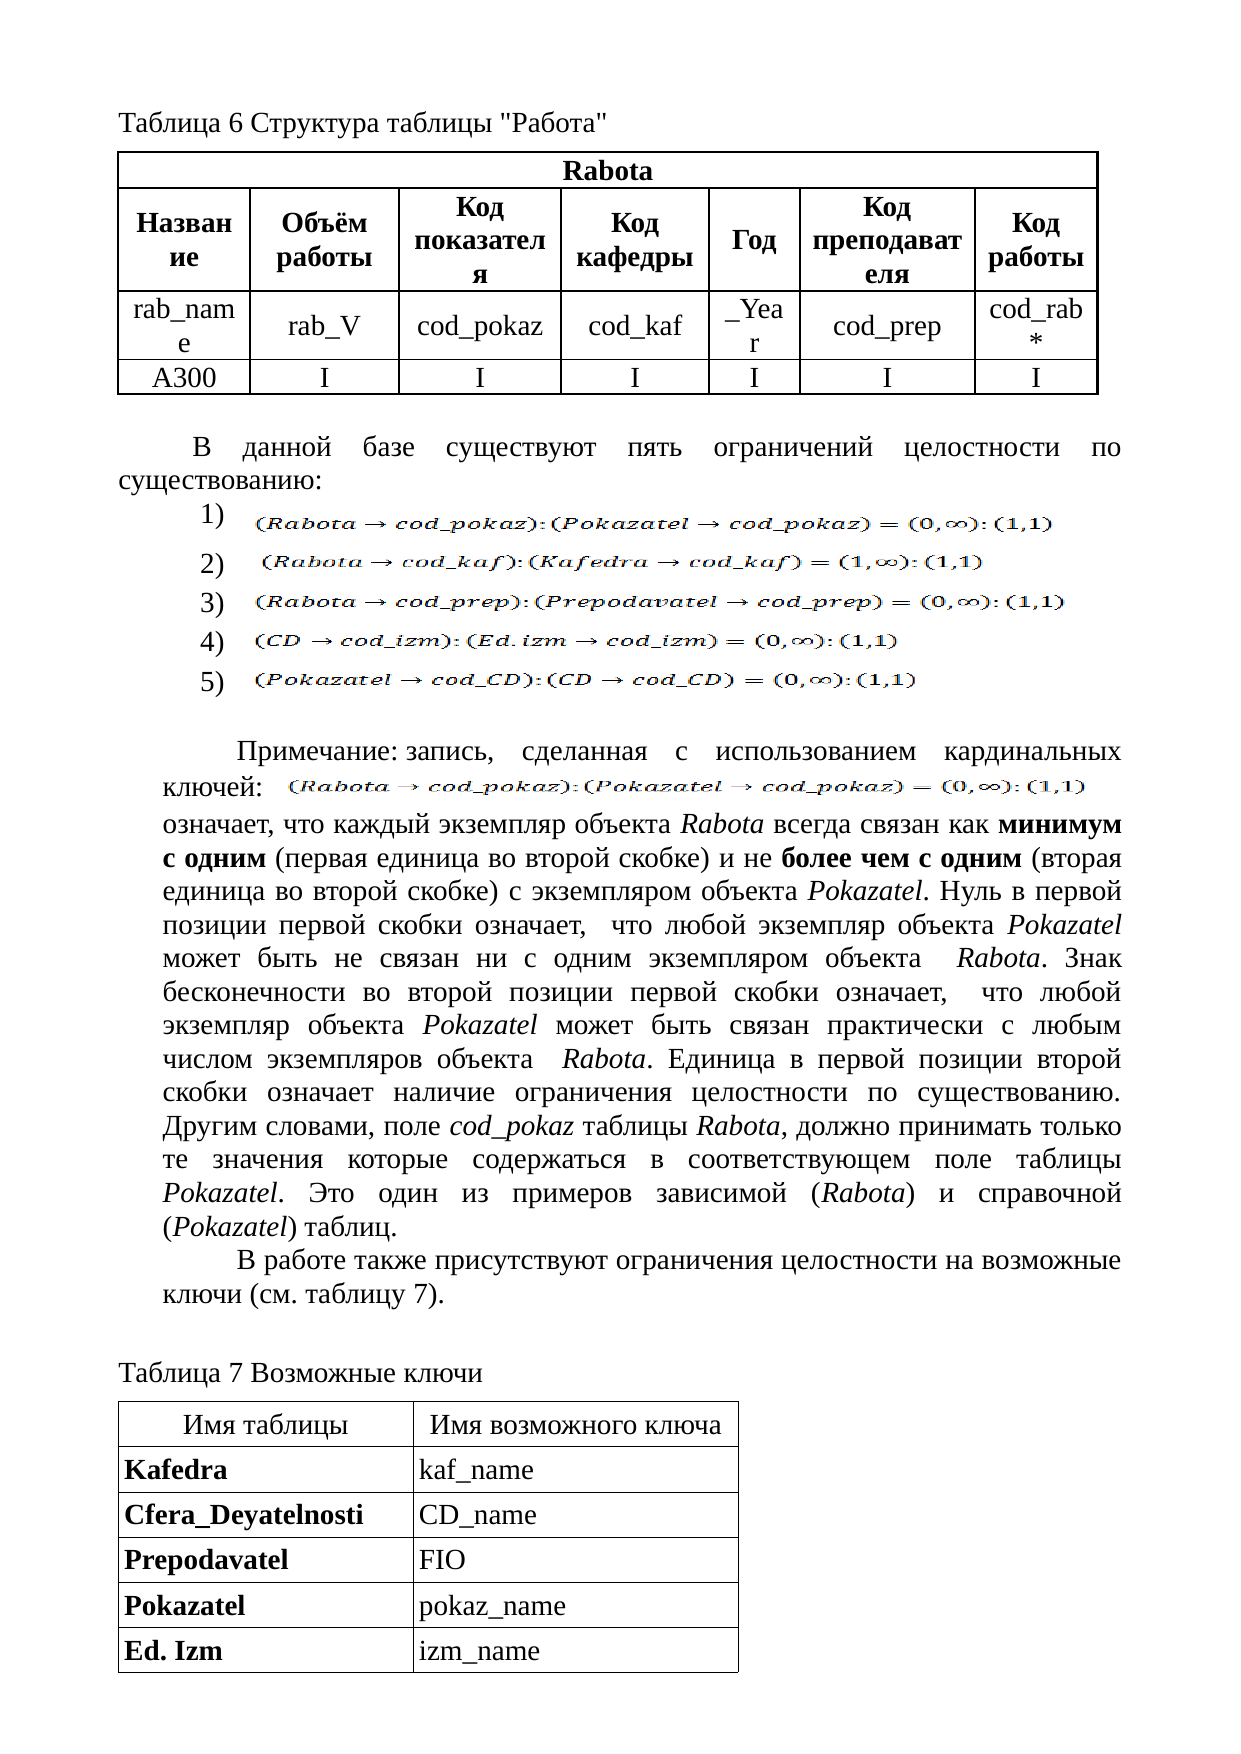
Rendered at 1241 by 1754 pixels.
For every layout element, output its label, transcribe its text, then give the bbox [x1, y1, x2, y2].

table_cell Сfera_Deyatelnosti [119, 1493, 413, 1537]
picture [254, 513, 1053, 535]
picture [261, 552, 983, 574]
table_cell Код работы [976, 189, 1096, 289]
table_cell cod_kaf [562, 292, 708, 359]
table_cell kaf_name [414, 1447, 738, 1492]
table_cell cod_prep [801, 292, 974, 359]
table_cell I [400, 360, 560, 393]
picture [254, 631, 898, 652]
table_cell I [710, 360, 799, 393]
table_cell izm_name [414, 1628, 738, 1672]
table_cell FIO [414, 1538, 738, 1582]
table_cell I [562, 360, 708, 393]
table_cell Kafedra [119, 1447, 413, 1492]
table_cell cod_pokaz [400, 292, 560, 359]
text Таблица 7 Возможные ключи [118, 1355, 1122, 1389]
table_cell _Year [710, 292, 799, 359]
table_header Имя таблицы [119, 1402, 413, 1446]
table_cell Год [710, 189, 799, 289]
text Таблица 6 Структура таблицы "Работа" [118, 105, 1122, 139]
text В данной базе существуют пять ограничений целостности по существованию: [118, 429, 1122, 496]
table_cell CD_name [414, 1493, 738, 1537]
table_cell А300 [119, 360, 249, 393]
table_cell Код кафедры [562, 189, 708, 289]
picture [254, 591, 1065, 613]
table_cell cod_rab* [976, 292, 1096, 359]
table_cell Prepodavatel [119, 1538, 413, 1582]
picture [254, 670, 915, 691]
picture [287, 776, 1085, 797]
table_header Имя возможного ключа [414, 1402, 738, 1446]
table_cell I [251, 360, 398, 393]
table_cell Объём работы [251, 189, 398, 289]
table_cell Pokazatel [119, 1583, 413, 1627]
table_cell Ed. Izm [119, 1628, 413, 1672]
table_cell I [801, 360, 974, 393]
table_cell I [976, 360, 1096, 393]
table_cell Код показателя [400, 189, 560, 289]
table_cell rab_name [119, 292, 249, 359]
table_cell Код преподавателя [801, 189, 974, 289]
text означает, что каждый экземпляр объекта Rabota всегда связан как минимум с одним (первая единица во второй скобке) и не более чем с одним (вторая единица во второй скобке) с экземпляром объекта Pokazatel. Нуль в первой позиции первой скобки означает, что любой экземпляр объекта Pokazatel может быть не связан ни с одним экземпляром объекта Rabota. Знак бесконечности во второй позиции первой скобки означает, что любой экземпляр объекта Pokazatel может быть связан практически с любым числом экземпляров объекта Rabota. Единица в первой позиции второй скобки означает наличие ограничения целостности по существованию. Другим словами, поле cod_pokaz таблицы Rabota, должно принимать только те значения которые содержаться в соответствующем поле таблицы Pokazatel. Это один из примеров зависимой (Rabota) и справочной (Pokazatel) таблиц. [162, 806, 1122, 1242]
table_cell pokaz_name [414, 1583, 738, 1627]
table_cell rab_V [251, 292, 398, 359]
text В работе также присутствуют ограничения целостности на возможные ключи (см. таблицу 7). [162, 1242, 1122, 1309]
table_header Rabota [119, 153, 1096, 187]
text Примечание: запись, сделанная с использованием кардинальных ключей: [162, 733, 1122, 806]
table_cell Название [119, 189, 249, 289]
